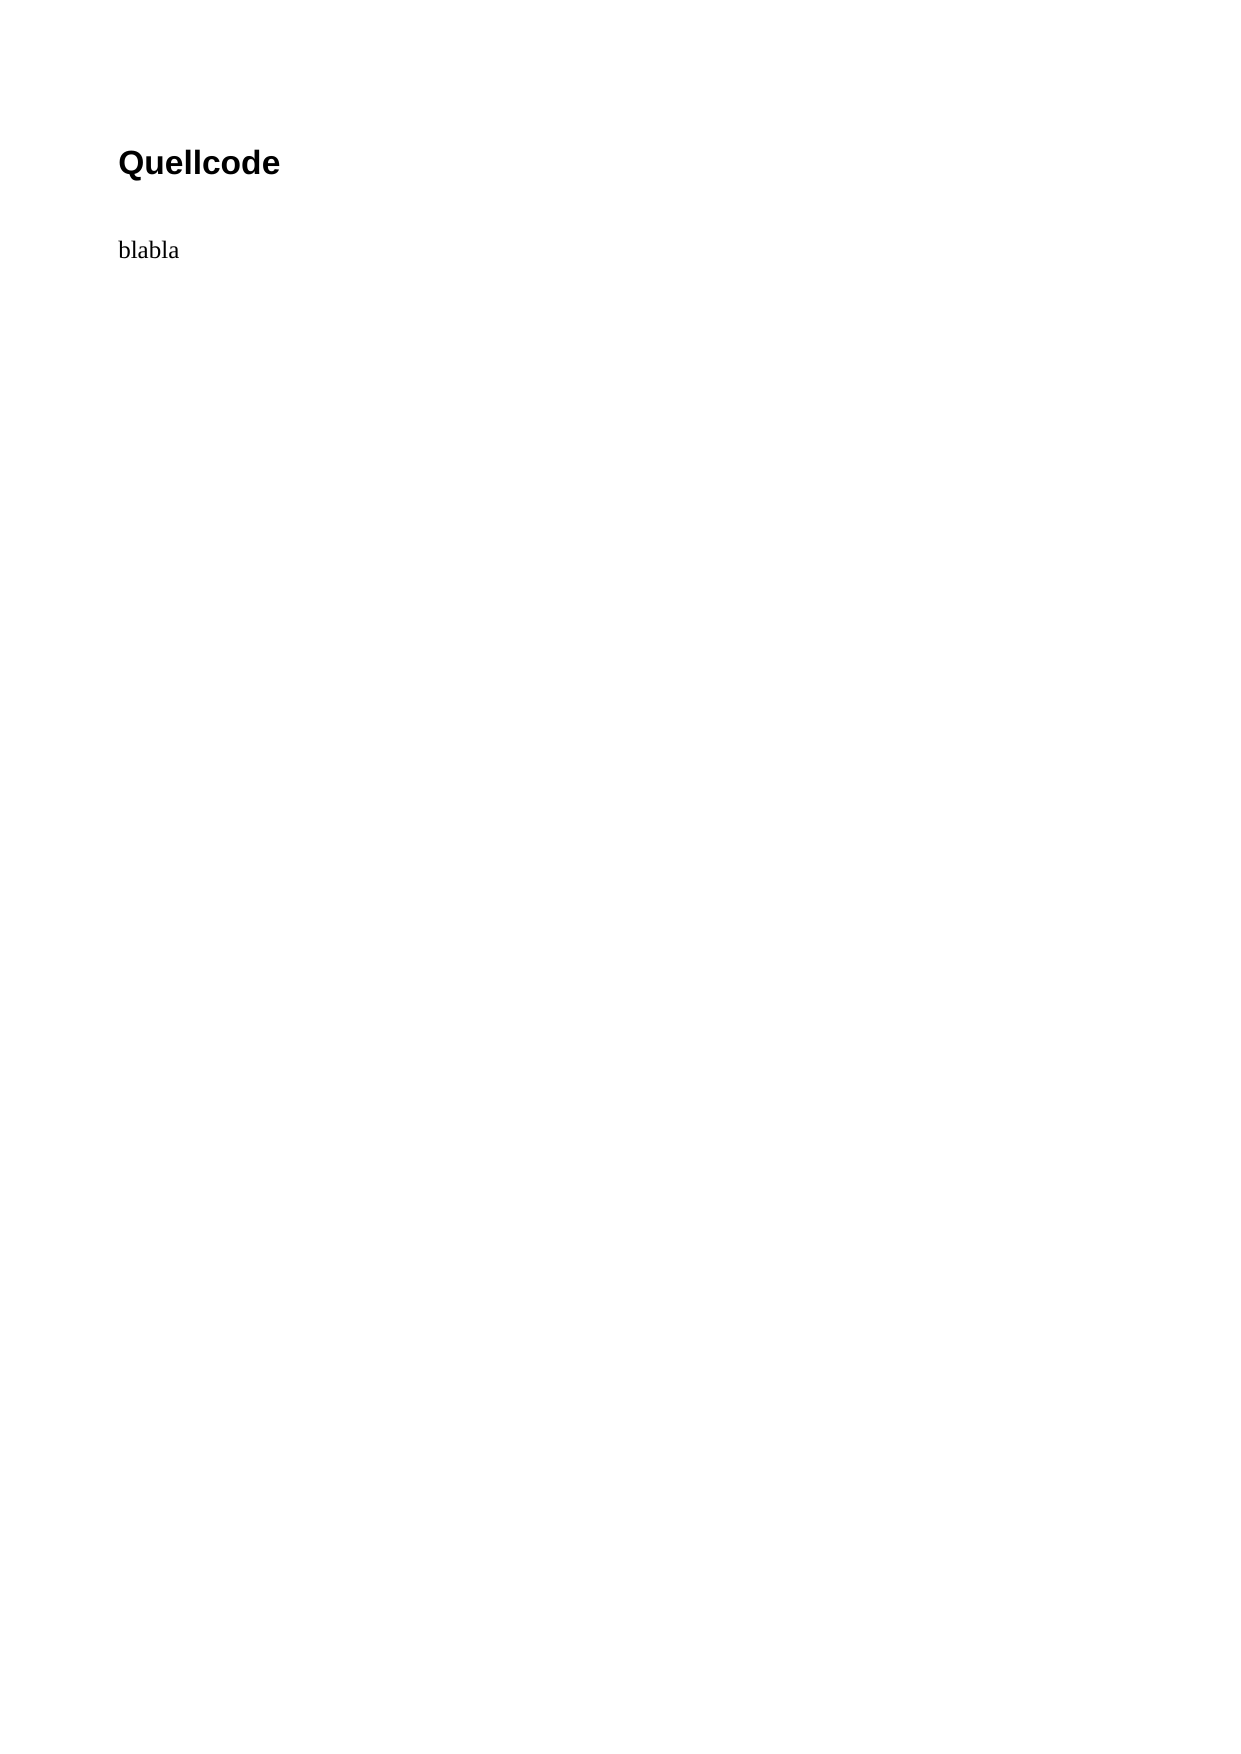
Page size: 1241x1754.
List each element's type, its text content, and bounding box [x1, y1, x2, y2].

text blabla [118, 236, 1122, 264]
subtitle Quellcode [118, 143, 1122, 182]
